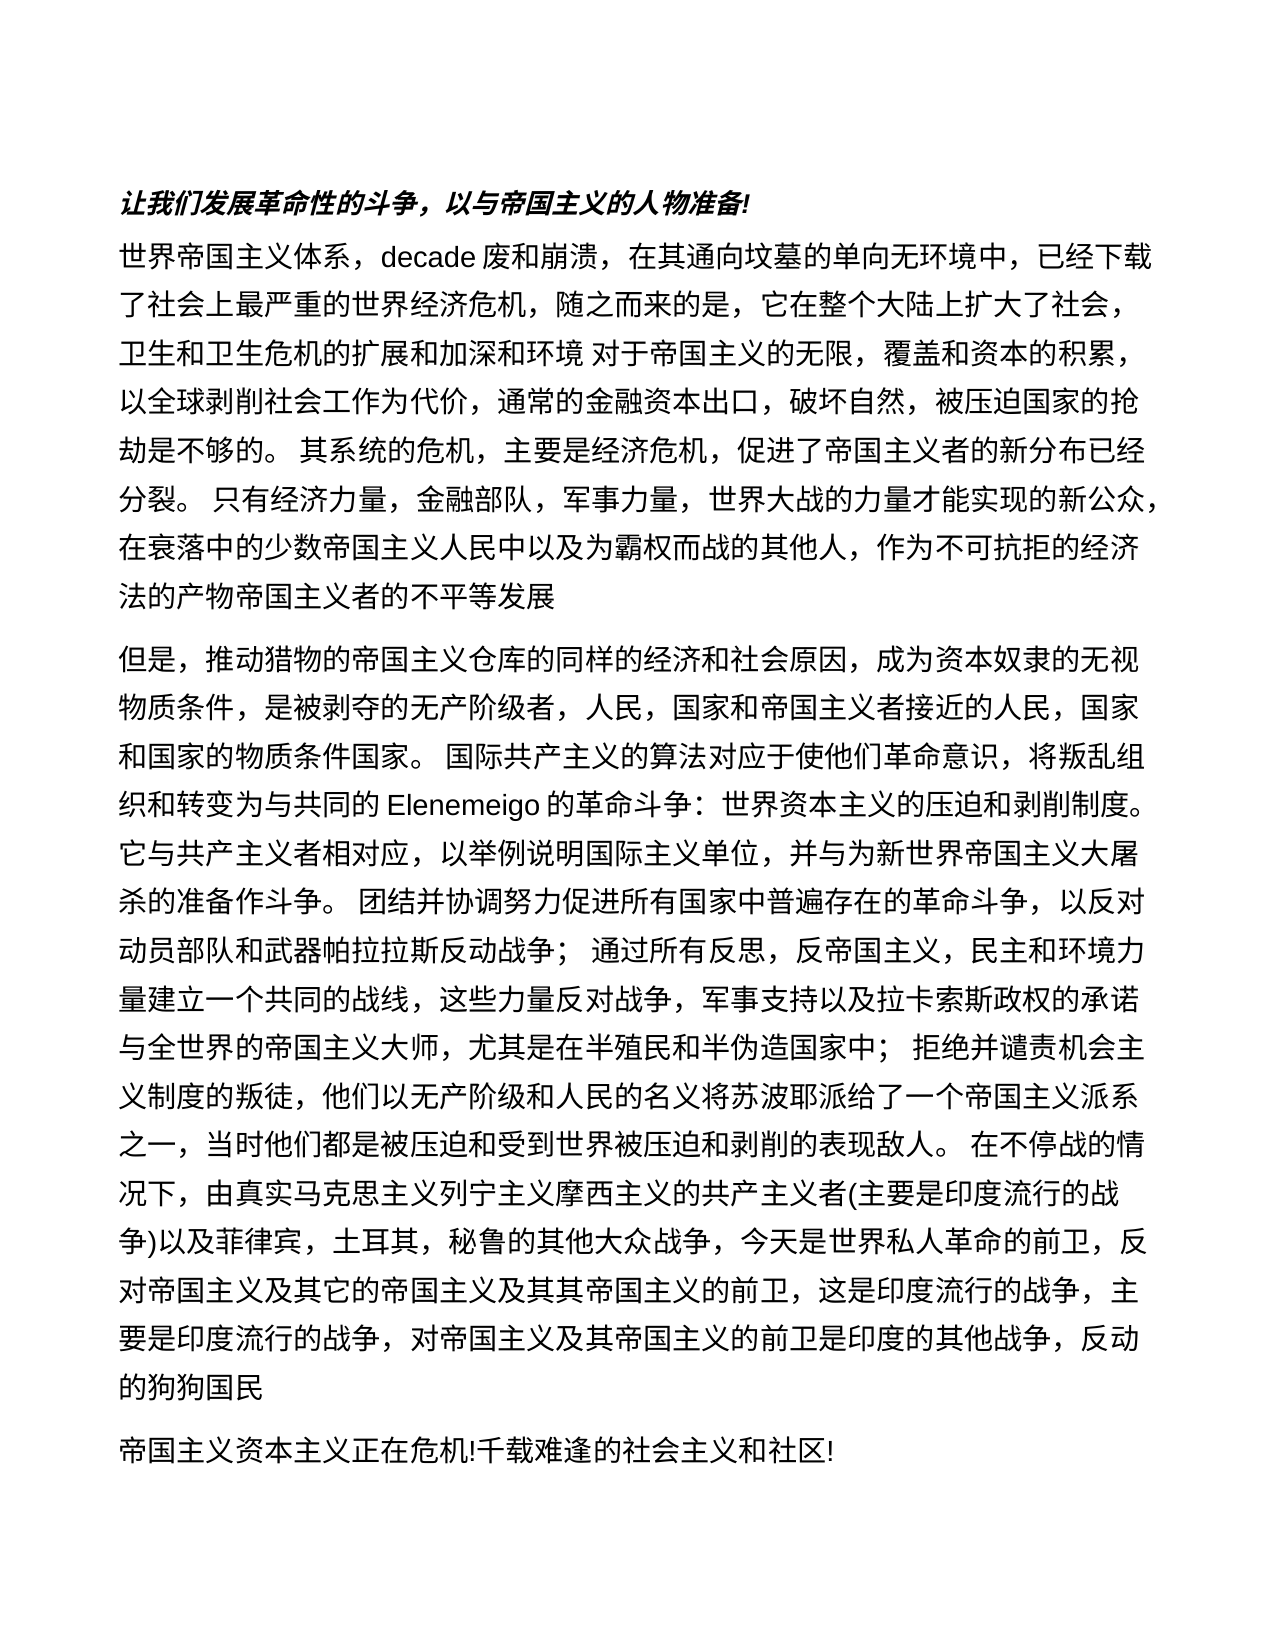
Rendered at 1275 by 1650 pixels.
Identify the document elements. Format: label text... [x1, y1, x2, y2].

subtitle 让我们发展革命性的斗争，以与帝国主义的人物准备! [118, 182, 1157, 221]
text 世界帝国主义体系，decade废和崩溃，在其通向坟墓的单向无环境中，已经下载了社会上最严重的世界经济危机，随之而来的是，它在整个大陆上扩大了社会，卫生和卫生危机的扩展和加深和环境 对于帝国主义的无限，覆盖和资本的积累，以全球剥削社会工作为代价，通常的金融资本出口，破坏自然，被压迫国家的抢劫是不够的。 其系统的危机，主要是经济危机，促进了帝国主义者的新分布已经分裂。 只有经济力量，金融部队，军事力量，世界大战的力量才能实现的新公众，在衰落中的少数帝国主义人民中以及为霸权而战的其他人，作为不可抗拒的经济法的产物帝国主义者的不平等发展 [118, 233, 1157, 615]
text 但是，推动猎物的帝国主义仓库的同样的经济和社会原因，成为资本奴隶的无视物质条件，是被剥夺的无产阶级者，人​​民，国家和帝国主义者接近的人民，国家和国家的物质条件国家。 国际共产主义的算法对应于使他们革命意识，将叛乱组织和转变为与共同的Elenemeigo的革命斗争：世界资本主义的压迫和剥削制度。它与共产主义者相对应，以举例说明国际主义单位，并与为新世界帝国主义大屠杀的准备作斗争。 团结并协调努力促进所有国家中普遍存在的革命斗争，以反对动员部队和武器帕拉拉斯反动战争； 通过所有反思，反帝国主义，民主和环境力量建立一个共同的战线，这些力量反对战争，军事支持以及拉卡索斯政权的承诺与全世界的帝国主义大师，尤其是在半殖民和半伪造国家中； 拒绝并谴责机会主义制度的叛徒，他们以无产阶级和人民的名义将苏波耶派给了一个帝国主义派系之一，当时他们都是被压迫和受到世界被压迫和剥削的表现敌人。 在不停战的情况下，由真实马克思主义列宁主义摩西主义的共产主义者(主要是印度流行的战争)以及菲律宾，土耳其，秘鲁的其他大众战争，今天是世界私人革命的前卫，反对帝国主义及其它的帝国主义及其其帝国主义的前卫，这是印度流行的战争，主要是印度流行的战争，对帝国主义及其帝国主义的前卫是印度的其他战争，反动的狗狗国民 [118, 636, 1157, 1407]
text 帝国主义资本主义正在危机!千载难逢的社会主义和社区! [118, 1427, 1157, 1470]
